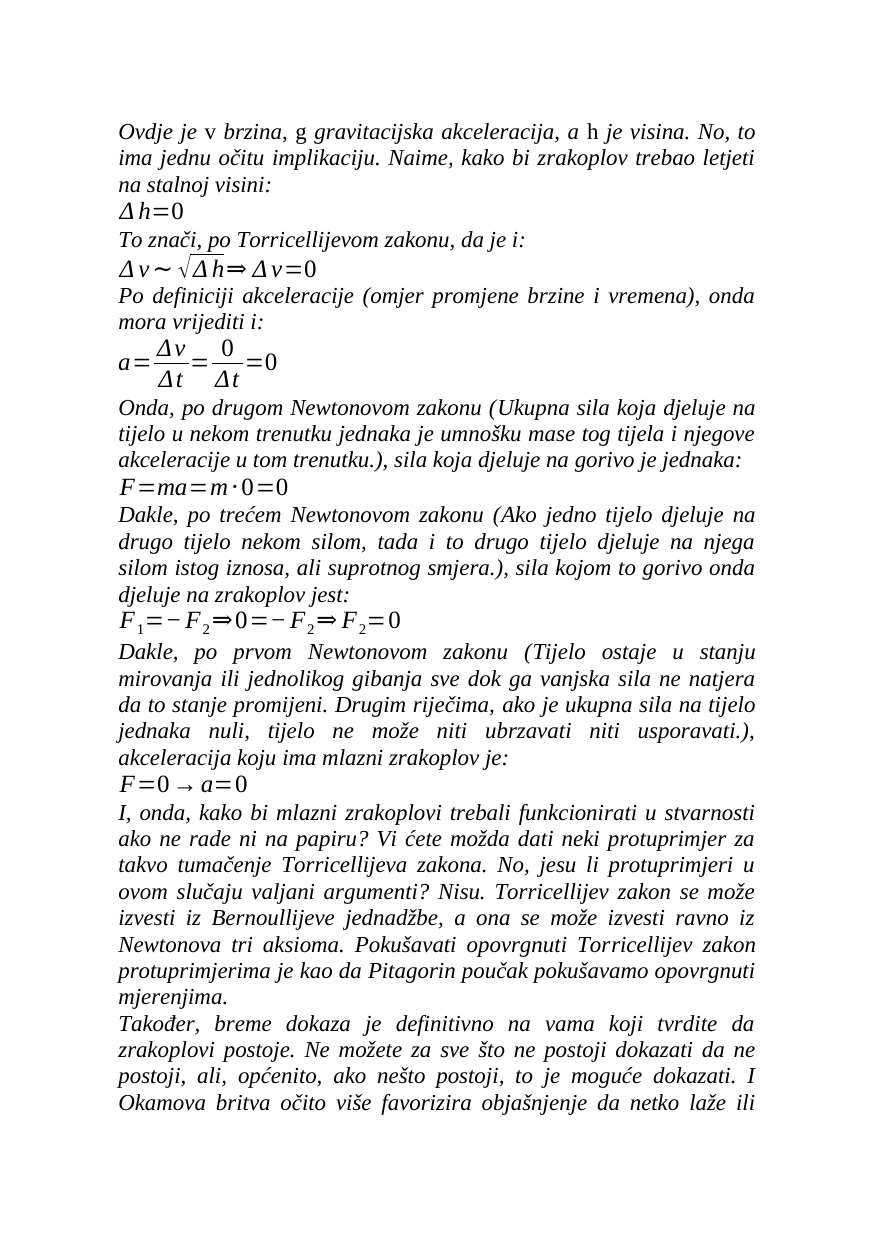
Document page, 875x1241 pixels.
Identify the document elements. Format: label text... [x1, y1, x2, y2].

text Ovdje je v brzina, g gravitacijska akceleracija, a h je visina. No, to ima jednu očitu implikaciju. Naime, kako bi zrakoplov trebao letjeti na stalnoj visini: [118, 118, 756, 197]
text Dakle, po trećem Newtonovom zakonu (Ako jedno tijelo djeluje na drugo tijelo nekom silom, tada i to drugo tijelo djeluje na njega silom istog iznosa, ali suprotnog smjera.), sila kojom to gorivo onda djeluje na zrakoplov jest: [118, 502, 756, 607]
text To znači, po Torricellijevom zakonu, da je i: [118, 226, 756, 252]
text Također, breme dokaza je definitivno na vama koji tvrdite da zrakoplovi postoje. Ne možete za sve što ne postoji dokazati da ne postoji, ali, općenito, ako nešto postoji, to je moguće dokazati. I Okamova britva očito više favorizira objašnjenje da netko laže ili [118, 1010, 756, 1115]
text Onda, po drugom Newtonovom zakonu (Ukupna sila koja djeluje na tijelo u nekom trenutku jednaka je umnošku mase tog tijela i njegove akceleracije u tom trenutku.), sila koja djeluje na gorivo je jednaka: [118, 394, 756, 473]
text Dakle, po prvom Newtonovom zakonu (Tijelo ostaje u stanju mirovanja ili jednolikog gibanja sve dok ga vanjska sila ne natjera da to stanje promijeni. Drugim riječima, ako je ukupna sila na tijelo jednaka nuli, tijelo ne može niti ubrzavati niti usporavati.), akceleracija koju ima mlazni zrakoplov je: [118, 638, 756, 770]
text I, onda, kako bi mlazni zrakoplovi trebali funkcionirati u stvarnosti ako ne rade ni na papiru? Vi ćete možda dati neki protuprimjer za takvo tumačenje Torricellijeva zakona. No, jesu li protuprimjeri u ovom slučaju valjani argumenti? Nisu. Torricellijev zakon se može izvesti iz Bernoullijeve jednadžbe, a ona se može izvesti ravno iz Newtonova tri aksioma. Pokušavati opovrgnuti Torricellijev zakon protuprimjerima je kao da Pitagorin poučak pokušavamo opovrgnuti mjerenjima. [118, 799, 756, 1010]
text Po definiciji akceleracije (omjer promjene brzine i vremena), onda mora vrijediti i: [118, 282, 756, 335]
